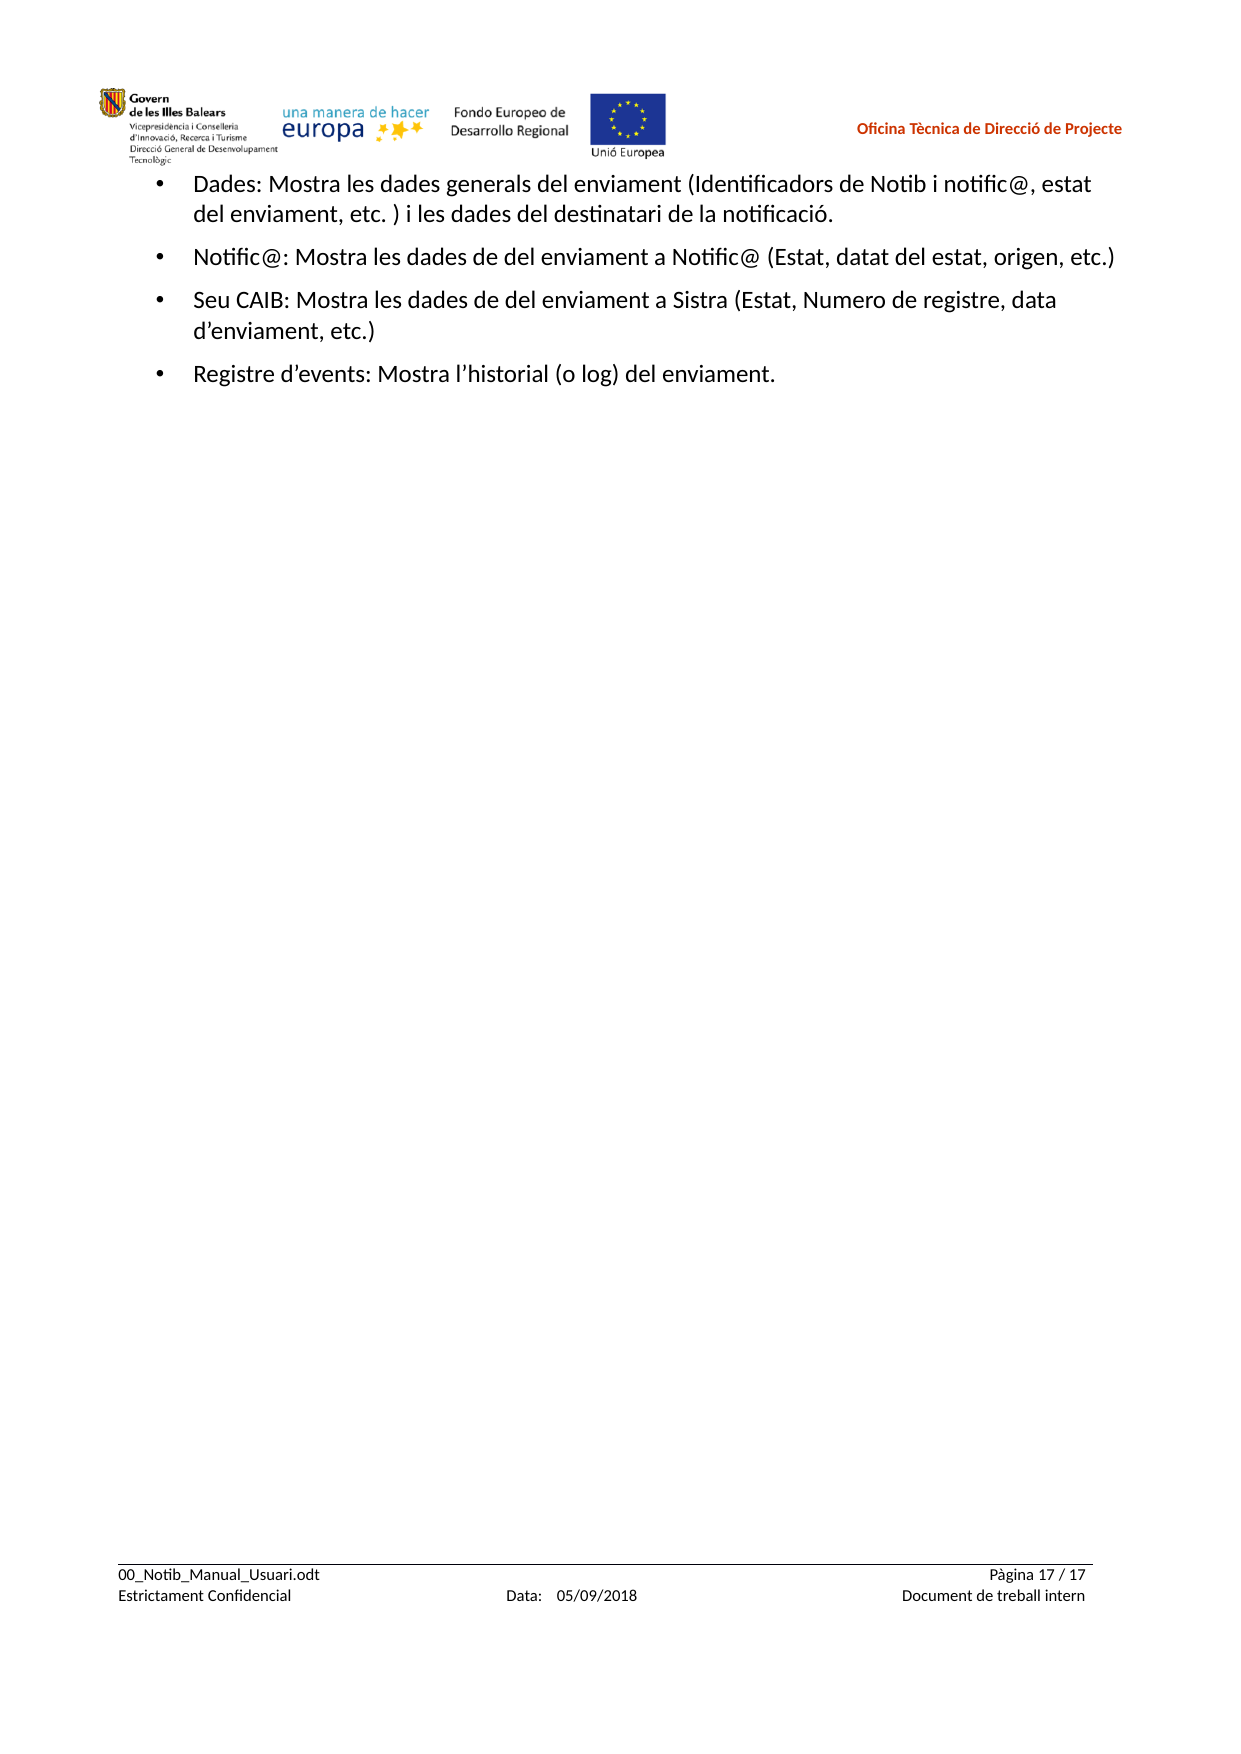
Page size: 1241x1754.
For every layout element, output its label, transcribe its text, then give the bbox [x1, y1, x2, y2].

list Dades: Mostra les dades generals del enviament (Identificadors de Notib i notific@, estat del enviament, etc. ) i les dades del destinatari de la notificació. [156, 168, 1122, 229]
picture [99, 87, 668, 166]
list Registre d’events: Mostra l’historial (o log) del enviament. [156, 358, 1122, 388]
list Notific@: Mostra les dades de del enviament a Notific@ (Estat, datat del estat, origen, etc.) [156, 241, 1122, 272]
list Seu CAIB: Mostra les dades de del enviament a Sistra (Estat, Numero de registre, data d’enviament, etc.) [156, 284, 1122, 346]
